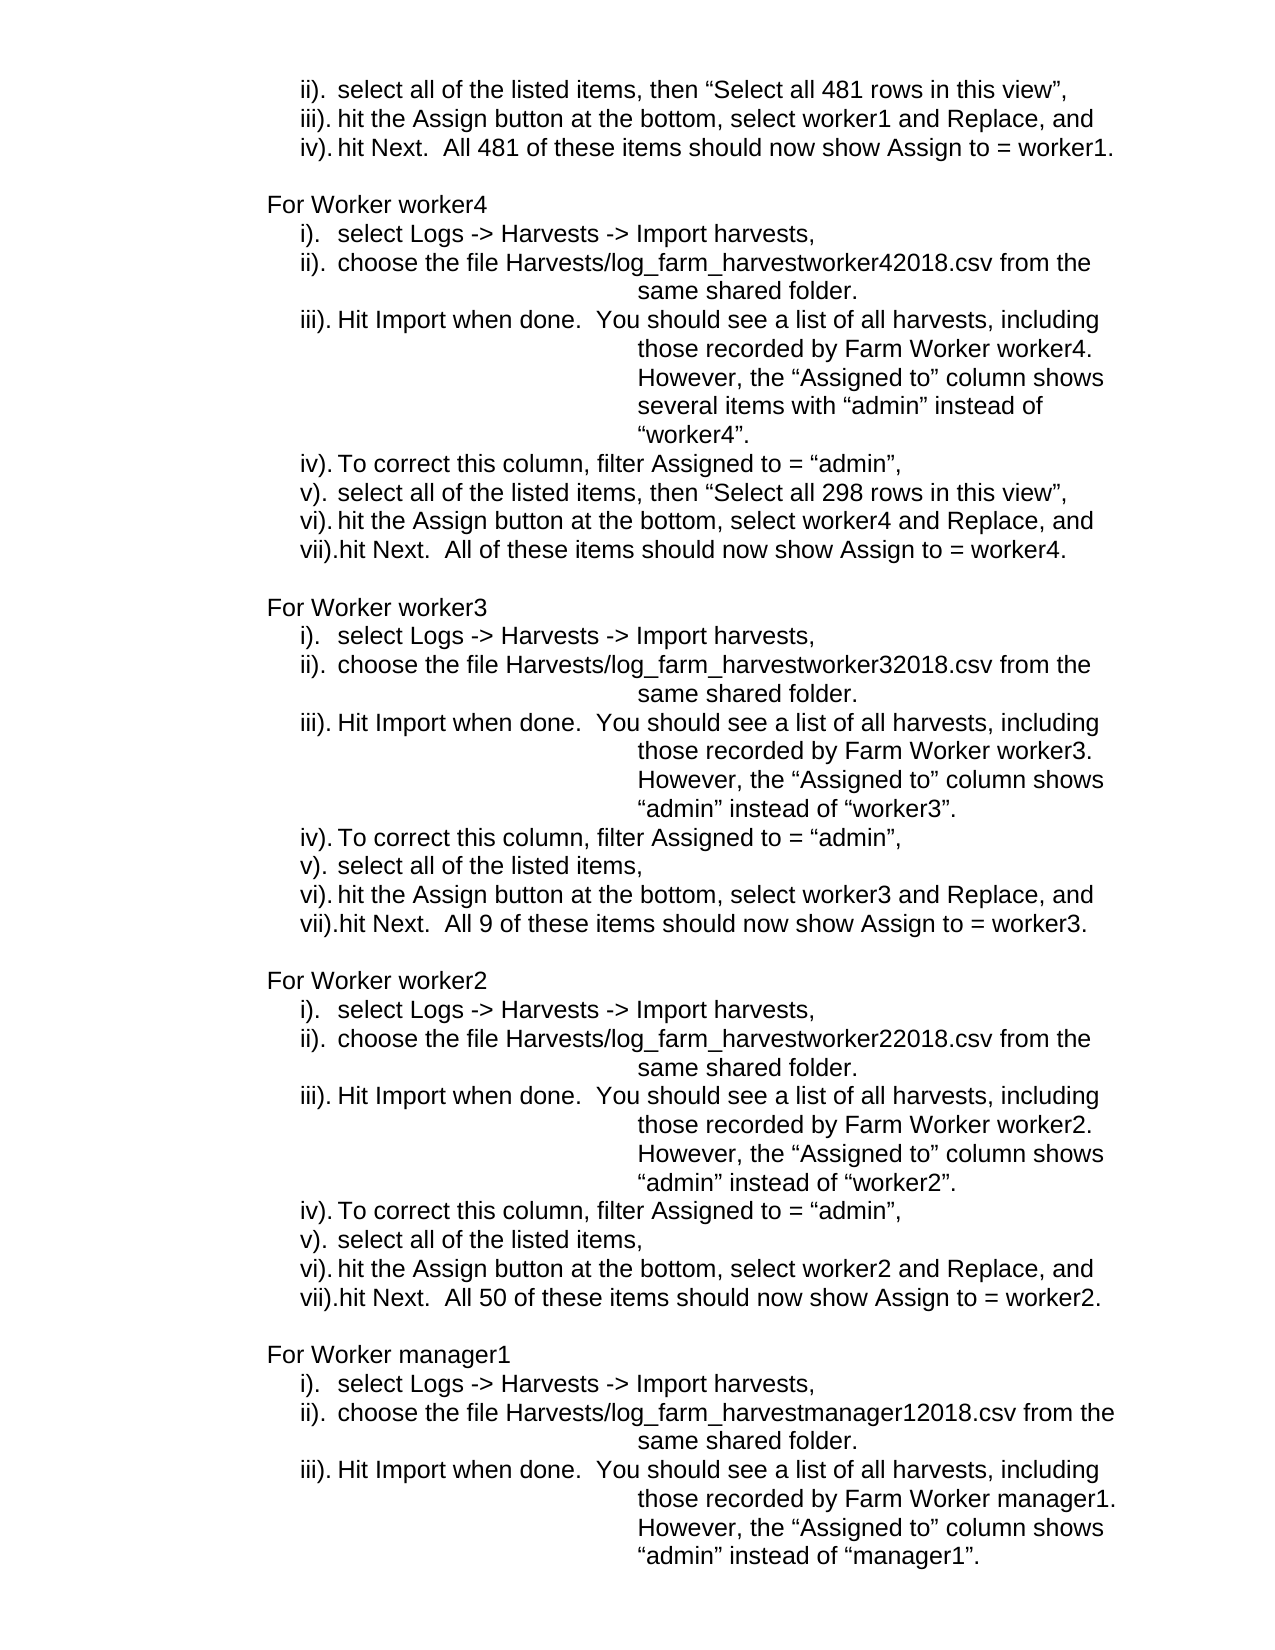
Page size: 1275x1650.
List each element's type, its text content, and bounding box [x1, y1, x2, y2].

list Hit Import when done. You should see a list of all harvests, including those recorded by Farm Worker worker2. However, the “Assigned to” column shows “admin” instead of “worker2”. [300, 1081, 1125, 1196]
text For Worker manager1 [150, 1340, 1125, 1369]
list Hit Import when done. You should see a list of all harvests, including those recorded by Farm Worker worker4. However, the “Assigned to” column shows several items with “admin” instead of “worker4”. [300, 305, 1125, 449]
list Hit Import when done. You should see a list of all harvests, including those recorded by Farm Worker worker3. However, the “Assigned to” column shows “admin” instead of “worker3”. [300, 707, 1125, 822]
list select all of the listed items, [300, 851, 1125, 880]
list select Logs -> Harvests -> Import harvests, [300, 219, 1125, 247]
text For Worker worker2 [150, 966, 1125, 995]
list To correct this column, filter Assigned to = “admin”, [300, 1196, 1125, 1225]
list select Logs -> Harvests -> Import harvests, [300, 995, 1125, 1024]
list choose the file Harvests/log_farm_harvestworker32018.csv from the same shared folder. [300, 650, 1125, 707]
list select all of the listed items, [300, 1225, 1125, 1254]
list hit the Assign button at the bottom, select worker1 and Replace, and [300, 104, 1125, 132]
list select all of the listed items, then “Select all 481 rows in this view”, [300, 75, 1125, 104]
list To correct this column, filter Assigned to = “admin”, [300, 822, 1125, 851]
list hit Next. All of these items should now show Assign to = worker4. [300, 535, 1125, 564]
list To correct this column, filter Assigned to = “admin”, [300, 449, 1125, 477]
text For Worker worker3 [150, 592, 1125, 621]
list Hit Import when done. You should see a list of all harvests, including those recorded by Farm Worker manager1. However, the “Assigned to” column shows “admin” instead of “manager1”. [300, 1455, 1125, 1570]
list hit Next. All 9 of these items should now show Assign to = worker3. [300, 909, 1125, 937]
list select all of the listed items, then “Select all 298 rows in this view”, [300, 477, 1125, 506]
list choose the file Harvests/log_farm_harvestworker22018.csv from the same shared folder. [300, 1024, 1125, 1081]
text For Worker worker4 [150, 190, 1125, 219]
list hit Next. All 481 of these items should now show Assign to = worker1. [300, 132, 1125, 161]
list hit the Assign button at the bottom, select worker3 and Replace, and [300, 880, 1125, 909]
list hit the Assign button at the bottom, select worker4 and Replace, and [300, 506, 1125, 535]
list hit the Assign button at the bottom, select worker2 and Replace, and [300, 1254, 1125, 1282]
list select Logs -> Harvests -> Import harvests, [300, 1369, 1125, 1397]
list hit Next. All 50 of these items should now show Assign to = worker2. [300, 1282, 1125, 1311]
list choose the file Harvests/log_farm_harvestworker42018.csv from the same shared folder. [300, 247, 1125, 305]
list select Logs -> Harvests -> Import harvests, [300, 621, 1125, 650]
list choose the file Harvests/log_farm_harvestmanager12018.csv from the same shared folder. [300, 1397, 1125, 1455]
